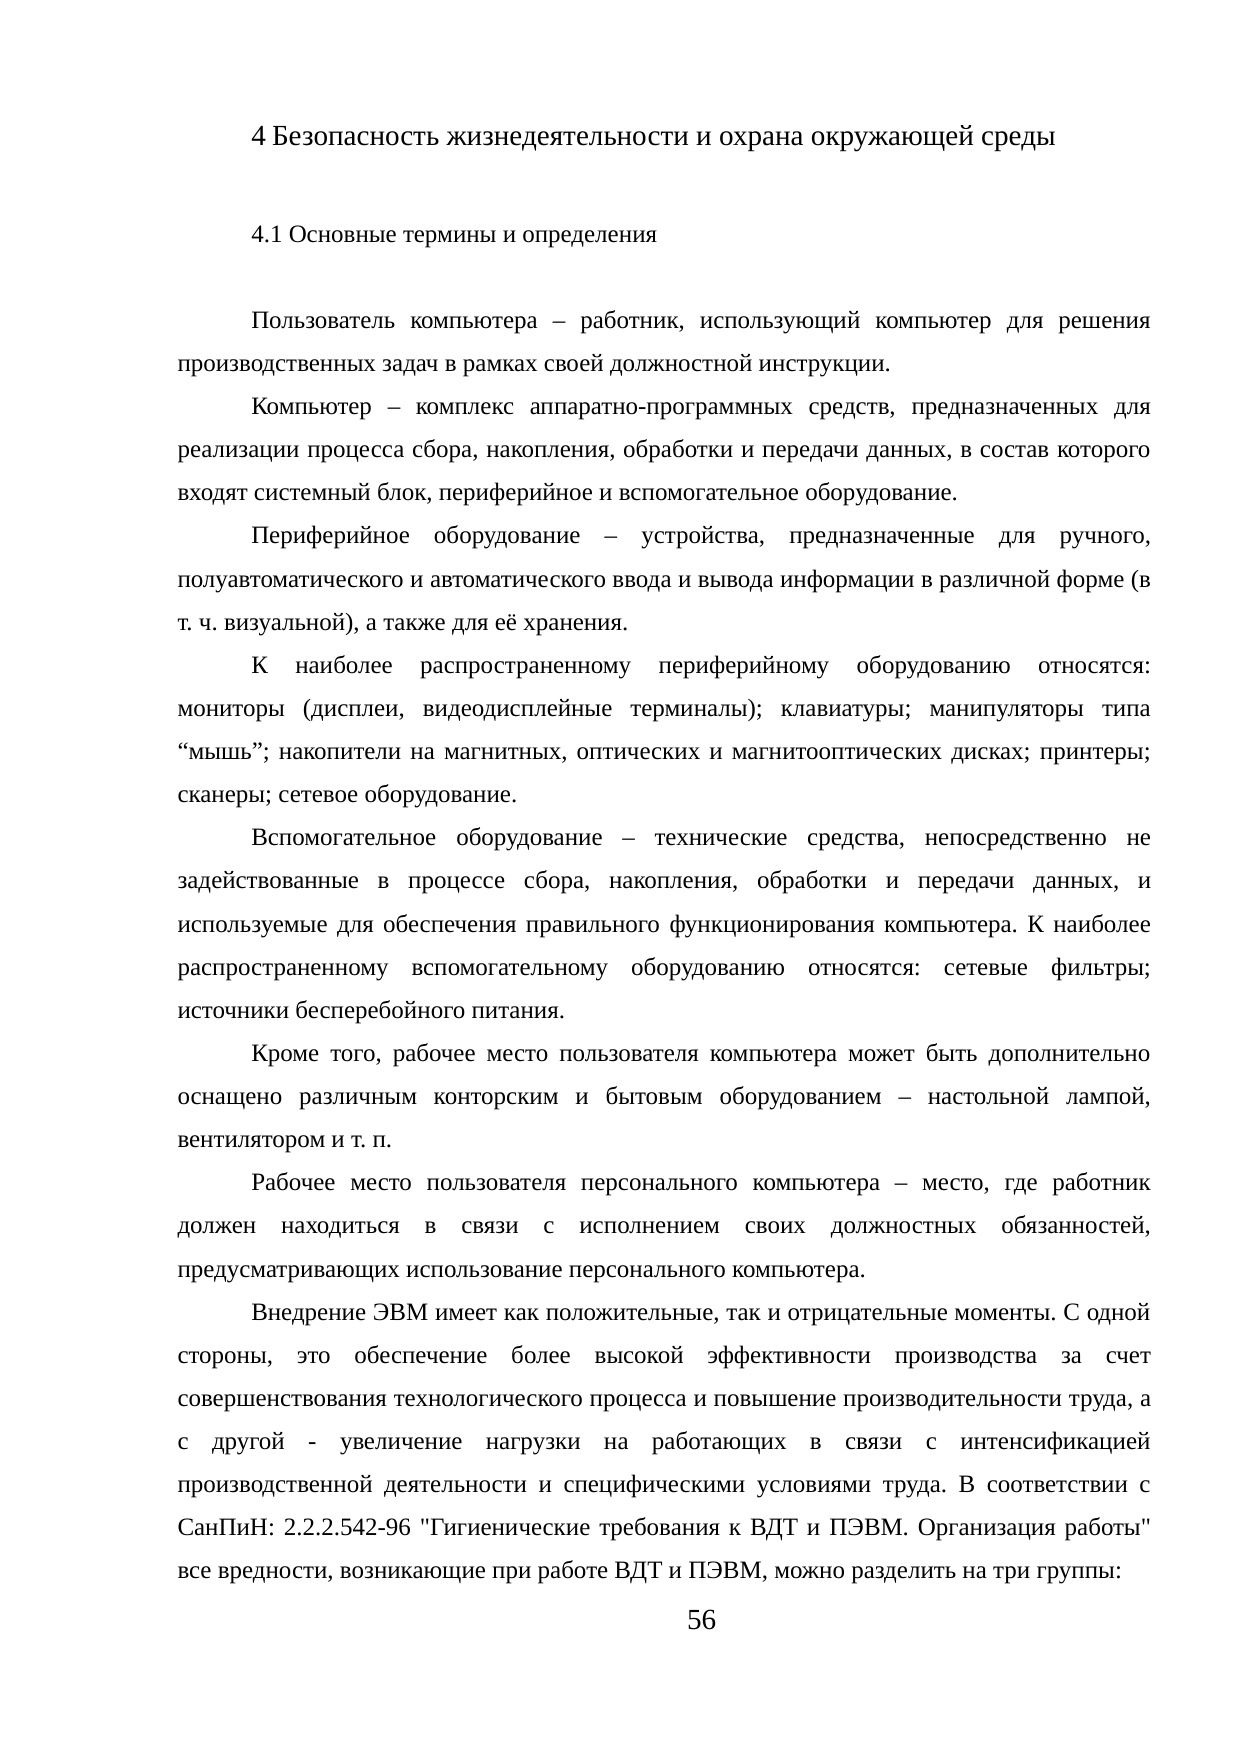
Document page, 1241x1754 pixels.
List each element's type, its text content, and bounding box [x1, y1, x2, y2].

text Кроме того, рабочее место пользователя компьютера может быть дополнительно оснащено различным конторским и бытовым оборудованием – настольной лампой, вентилятором и т. п. [177, 1038, 1152, 1153]
text Рабочее место пользователя персонального компьютера – место, где работник должен находиться в связи с исполнением своих должностных обязанностей, предусматривающих использование персонального компьютера. [177, 1167, 1152, 1282]
text Вспомогательное оборудование – технические средства, непосредственно не задействованные в процессе сбора, накопления, обработки и передачи данных, и используемые для обеспечения правильного функционирования компьютера. К наиболее распространенному вспомогательному оборудованию относятся: сетевые фильтры; источники бесперебойного питания. [177, 822, 1152, 1024]
text Периферийное оборудование – устройства, предназначенные для ручного, полуавтоматического и автоматического ввода и вывода информации в различной форме (в т. ч. визуальной), а также для её хранения. [177, 521, 1152, 636]
subtitle 4.1 Основные термины и определения [177, 219, 1152, 247]
subtitle 4 Безопасность жизнедеятельности и охрана окружающей среды [177, 118, 1152, 152]
text Компьютер – комплекс аппаратно-программных средств, предназначенных для реализации процесса сбора, накопления, обработки и передачи данных, в состав которого входят системный блок, периферийное и вспомогательное оборудование. [177, 391, 1152, 506]
text К наиболее распространенному периферийному оборудованию относятся: мониторы (дисплеи, видеодисплейные терминалы); клавиатуры; манипуляторы типа “мышь”; накопители на магнитных, оптических и магнитооптических дисках; принтеры; сканеры; сетевое оборудование. [177, 650, 1152, 808]
text Внедрение ЭВМ имеет как положительные, так и отрицательные моменты. С одной стороны, это обеспечение более высокой эффективности производства за счет совершенствования технологического процесса и повышение производительности труда, а с другой - увеличение нагрузки на работающих в связи с интенсификацией производственной деятельности и специфическими условиями труда. В соответствии с СанПиН: 2.2.2.542-96 "Гигиенические требования к ВДТ и ПЭВМ. Организация работы" все вредности, возникающие при работе ВДТ и ПЭВМ, можно разделить на три группы: [177, 1297, 1152, 1584]
text Пользователь компьютера – работник, использующий компьютер для решения производственных задач в рамках своей должностной инструкции. [177, 305, 1152, 377]
